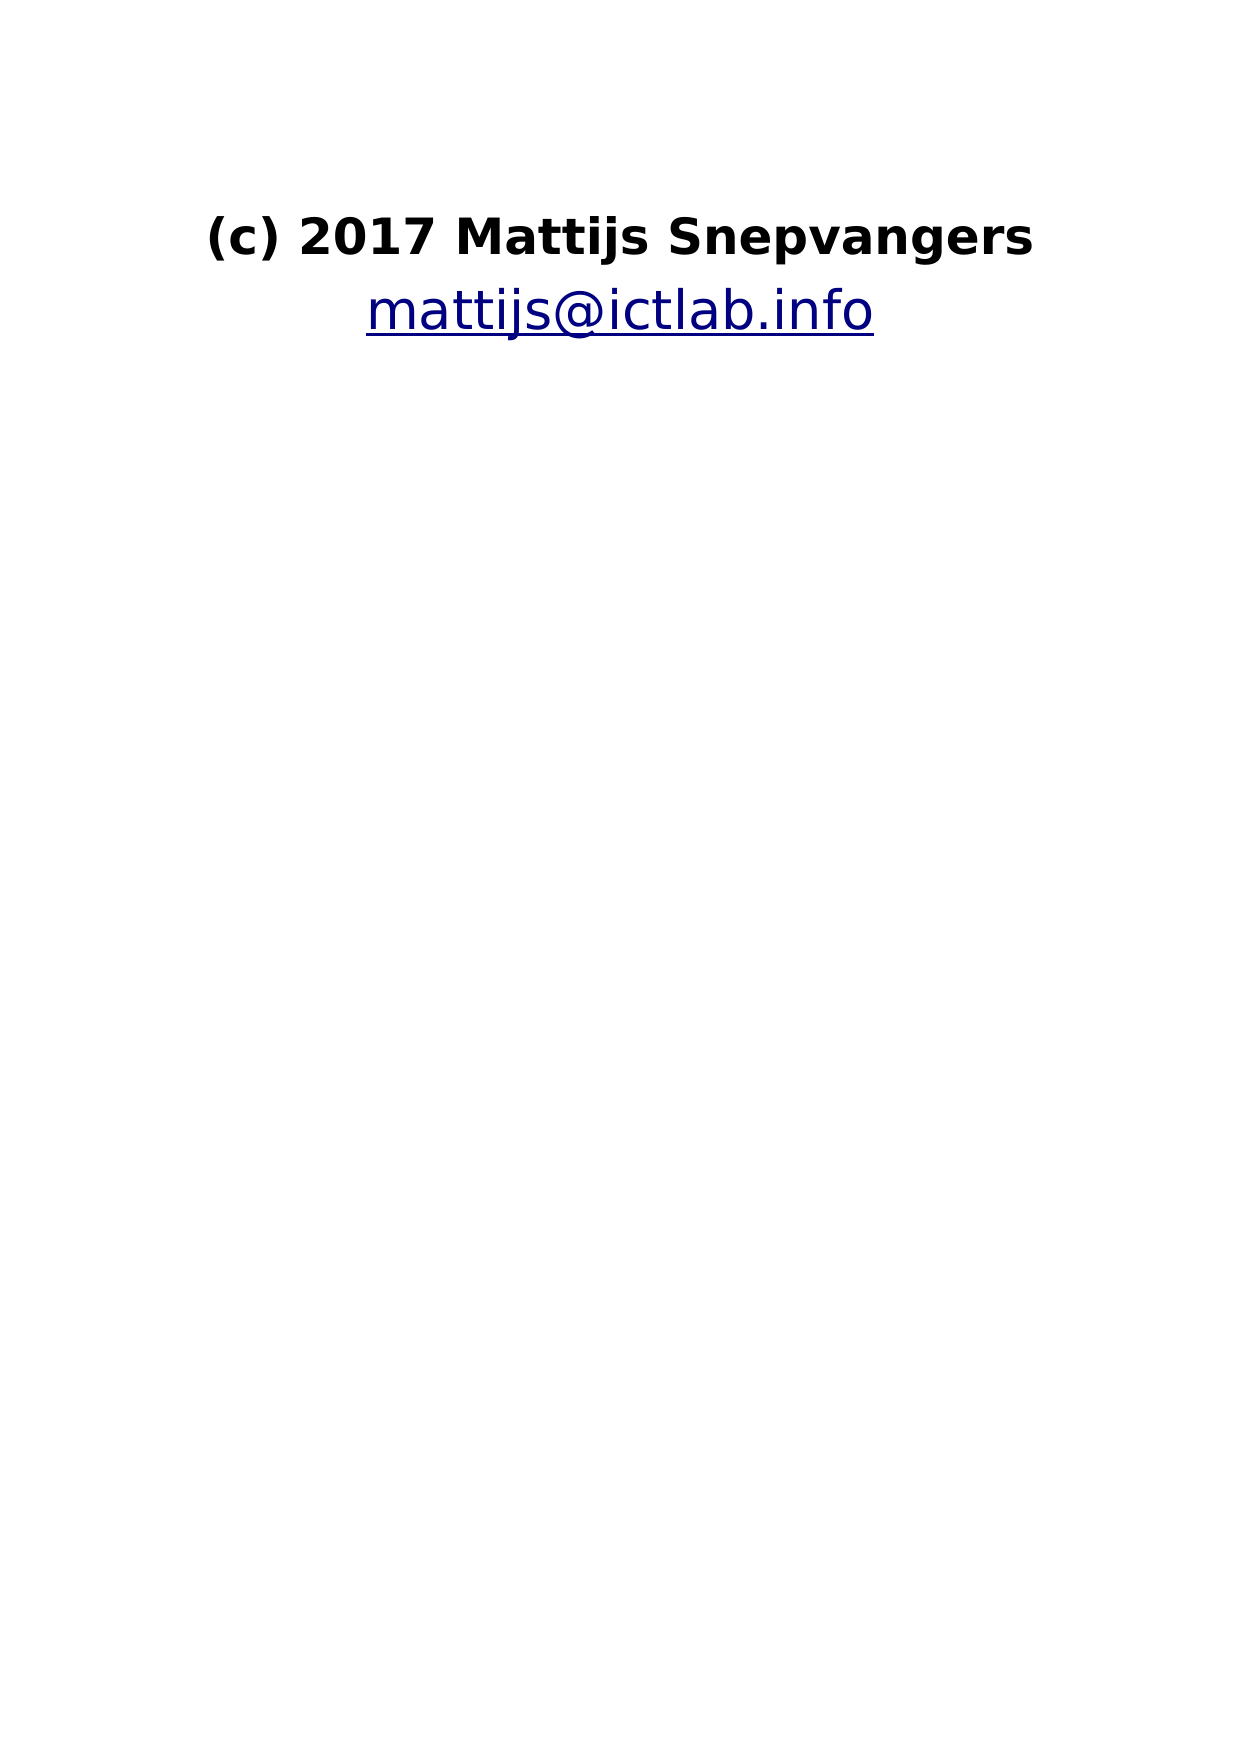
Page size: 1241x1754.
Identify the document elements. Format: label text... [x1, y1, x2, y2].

subtitle (c) 2017 Mattijs Snepvangers [118, 208, 1122, 266]
text mattijs@ictlab.info [118, 279, 1122, 342]
